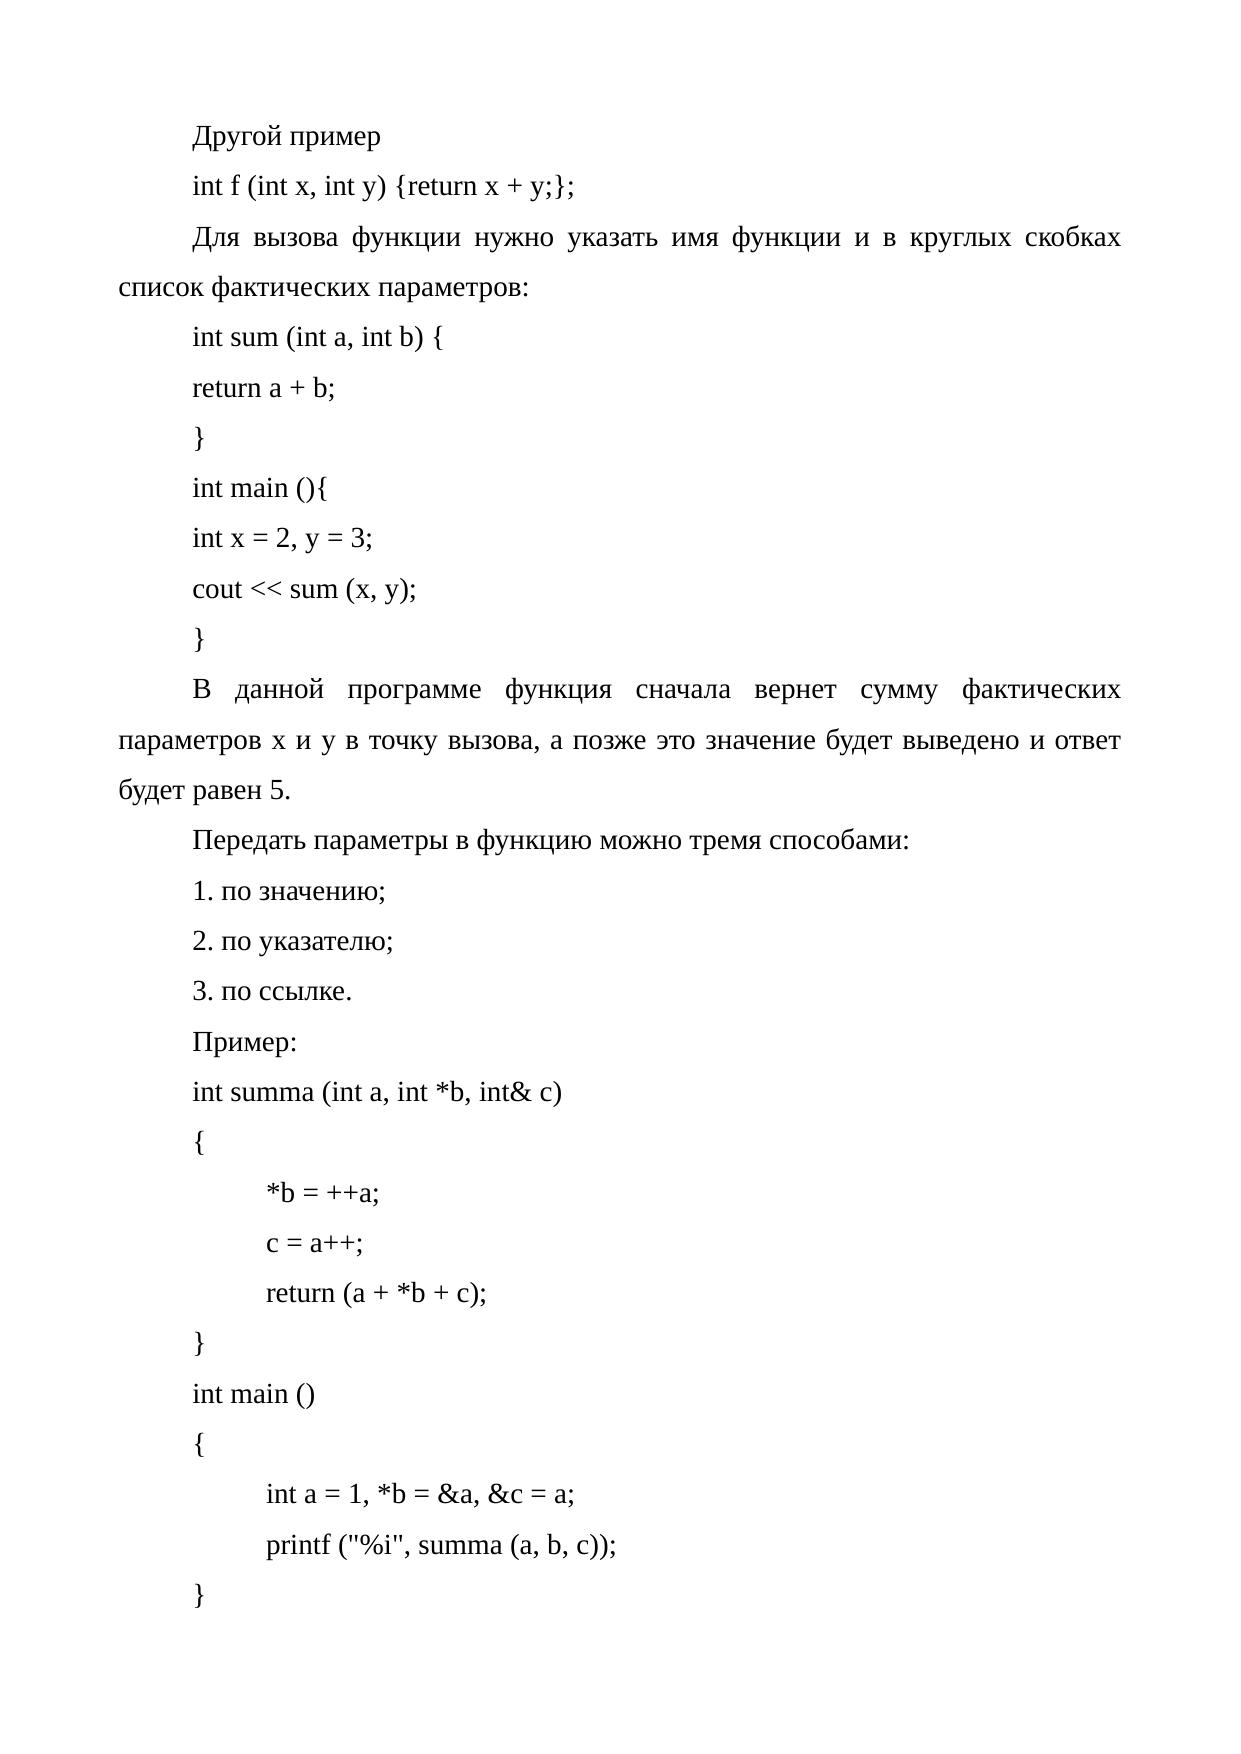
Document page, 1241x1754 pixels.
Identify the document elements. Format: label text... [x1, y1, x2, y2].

text int main () [118, 1376, 1122, 1409]
text } [118, 1326, 1122, 1359]
text { [118, 1124, 1122, 1158]
text { [118, 1426, 1122, 1460]
text Пример: [118, 1024, 1122, 1057]
text 3. по ссылке. [118, 973, 1122, 1007]
text Другой пример [118, 118, 1122, 152]
text } [118, 621, 1122, 655]
text int x = 2, y = 3; [118, 521, 1122, 554]
text 2. по указателю; [118, 923, 1122, 957]
text printf ("%i", summa (a, b, c)); [118, 1527, 1122, 1560]
text В данной программе функция сначала вернет сумму фактических параметров x и y в точку вызова, а позже это значение будет выведено и ответ будет равен 5. [118, 672, 1122, 806]
text int f (int x, int y) {return x + y;}; [118, 168, 1122, 202]
text Для вызова функции нужно указать имя функции и в круглых скобках список фактических параметров: [118, 219, 1122, 303]
text return a + b; [118, 370, 1122, 403]
text c = a++; [118, 1225, 1122, 1258]
text cout << sum (x, y); [118, 571, 1122, 604]
text return (a + *b + c); [118, 1275, 1122, 1309]
text int a = 1, *b = &a, &c = a; [118, 1477, 1122, 1510]
text int summa (int a, int *b, int& c) [118, 1074, 1122, 1108]
text } [118, 420, 1122, 453]
text } [118, 1577, 1122, 1611]
text int sum (int a, int b) { [118, 319, 1122, 353]
text Передать параметры в функцию можно тремя способами: [118, 822, 1122, 856]
text 1. по значению; [118, 873, 1122, 906]
text *b = ++a; [118, 1175, 1122, 1208]
text int main (){ [118, 470, 1122, 504]
